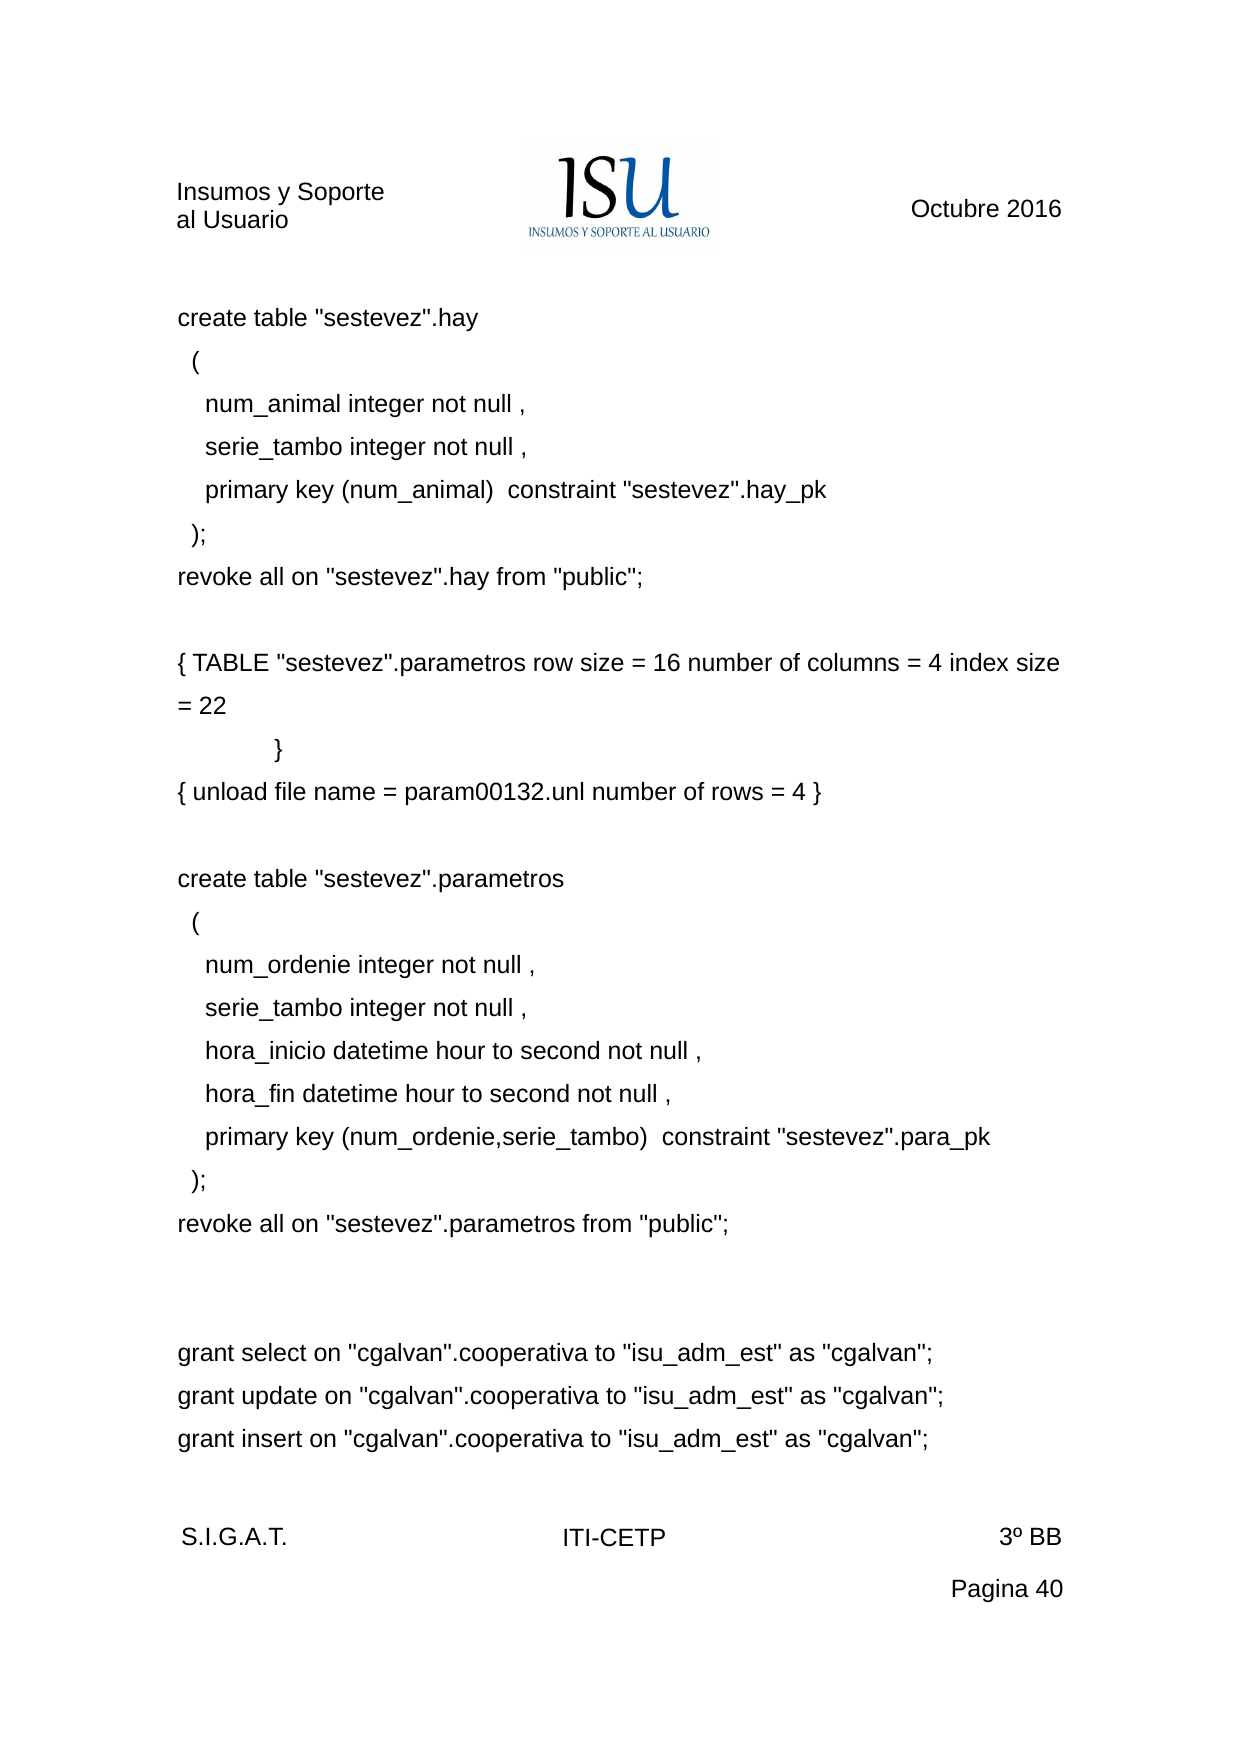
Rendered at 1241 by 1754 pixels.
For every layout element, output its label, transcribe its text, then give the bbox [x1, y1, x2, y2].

text revoke all on "sestevez".parametros from "public"; [177, 1208, 1063, 1237]
text { TABLE "sestevez".parametros row size = 16 number of columns = 4 index size = 22 [177, 648, 1063, 720]
text ); [177, 1165, 1063, 1194]
text serie_tambo integer not null , [177, 993, 1063, 1022]
text grant insert on "cgalvan".cooperativa to "isu_adm_est" as "cgalvan"; [177, 1424, 1063, 1453]
text num_animal integer not null , [177, 389, 1063, 418]
text primary key (num_ordenie,serie_tambo) constraint "sestevez".para_pk [177, 1122, 1063, 1151]
text { unload file name = param00132.unl number of rows = 4 } [177, 777, 1063, 806]
text revoke all on "sestevez".hay from "public"; [177, 562, 1063, 590]
text ( [177, 907, 1063, 935]
picture [517, 138, 723, 252]
text hora_fin datetime hour to second not null , [177, 1079, 1063, 1108]
text primary key (num_animal) constraint "sestevez".hay_pk [177, 475, 1063, 504]
text grant update on "cgalvan".cooperativa to "isu_adm_est" as "cgalvan"; [177, 1381, 1063, 1410]
text num_ordenie integer not null , [177, 950, 1063, 978]
text } [177, 734, 1063, 763]
text grant select on "cgalvan".cooperativa to "isu_adm_est" as "cgalvan"; [177, 1338, 1063, 1367]
text hora_inicio datetime hour to second not null , [177, 1036, 1063, 1065]
text ( [177, 346, 1063, 375]
text create table "sestevez".parametros [177, 863, 1063, 892]
text create table "sestevez".hay [177, 303, 1063, 332]
text serie_tambo integer not null , [177, 432, 1063, 461]
text ); [177, 518, 1063, 547]
